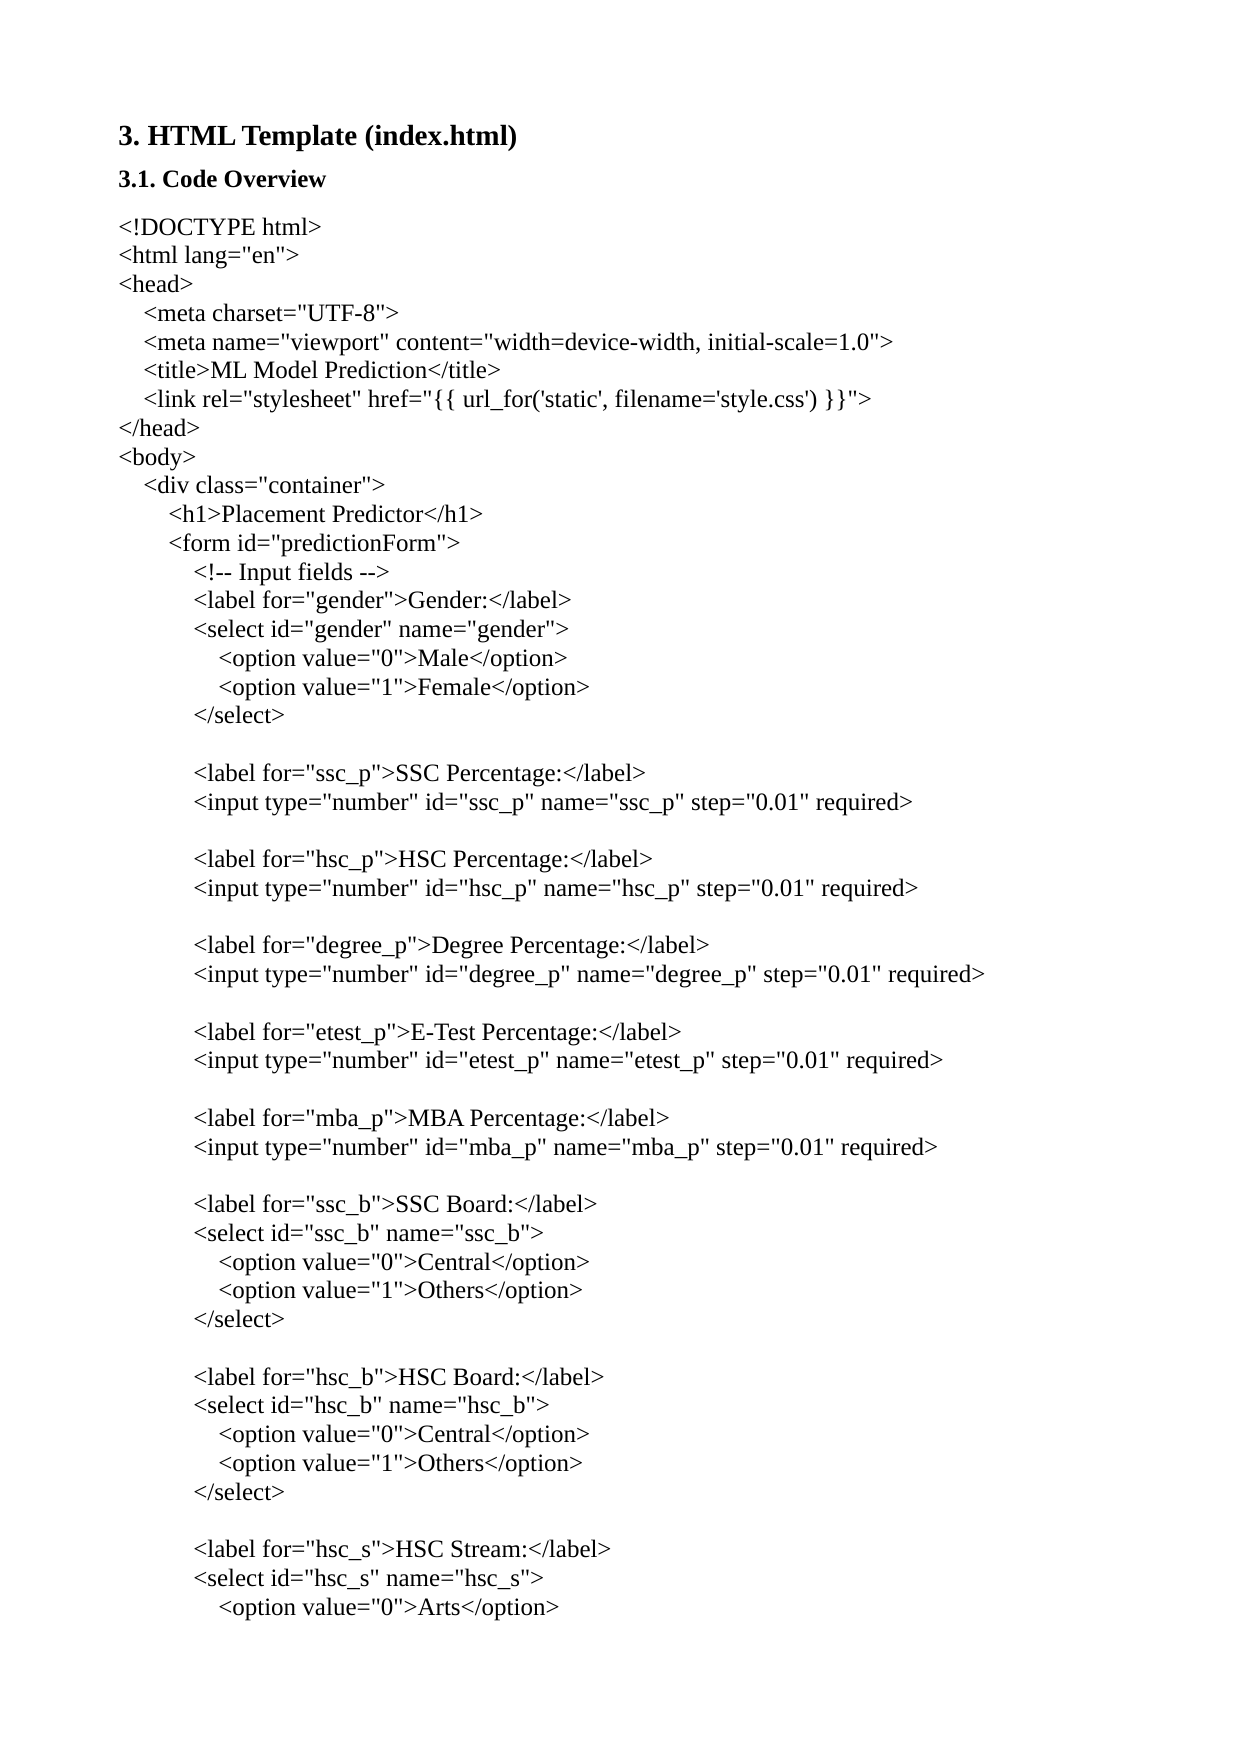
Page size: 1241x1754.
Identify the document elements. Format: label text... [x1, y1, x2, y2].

text <select id="ssc_b" name="ssc_b"> [118, 1218, 1122, 1247]
text <body> [118, 442, 1122, 471]
text <option value="0">Male</option> [118, 643, 1122, 672]
text <label for="hsc_p">HSC Percentage:</label> [118, 844, 1122, 873]
text </select> [118, 1477, 1122, 1506]
text <input type="number" id="degree_p" name="degree_p" step="0.01" required> [118, 959, 1122, 988]
text <h1>Placement Predictor</h1> [118, 499, 1122, 528]
text <label for="mba_p">MBA Percentage:</label> [118, 1103, 1122, 1132]
text <option value="0">Central</option> [118, 1419, 1122, 1448]
text <option value="0">Central</option> [118, 1247, 1122, 1276]
text <label for="ssc_b">SSC Board:</label> [118, 1189, 1122, 1218]
text <!-- Input fields --> [118, 557, 1122, 586]
text <label for="gender">Gender:</label> [118, 586, 1122, 614]
text <!DOCTYPE html> [118, 212, 1122, 241]
text <input type="number" id="mba_p" name="mba_p" step="0.01" required> [118, 1132, 1122, 1161]
text <label for="ssc_p">SSC Percentage:</label> [118, 758, 1122, 787]
text <div class="container"> [118, 471, 1122, 499]
text <select id="gender" name="gender"> [118, 614, 1122, 643]
text <option value="1">Others</option> [118, 1448, 1122, 1477]
text <option value="1">Others</option> [118, 1276, 1122, 1304]
text <link rel="stylesheet" href="{{ url_for('static', filename='style.css') }}"> [118, 384, 1122, 413]
text </select> [118, 1304, 1122, 1333]
text <select id="hsc_s" name="hsc_s"> [118, 1563, 1122, 1592]
text <input type="number" id="ssc_p" name="ssc_p" step="0.01" required> [118, 787, 1122, 816]
text <select id="hsc_b" name="hsc_b"> [118, 1391, 1122, 1419]
text </select> [118, 701, 1122, 729]
subtitle 3. HTML Template (index.html) [118, 118, 1122, 152]
text <label for="hsc_s">HSC Stream:</label> [118, 1534, 1122, 1563]
text <input type="number" id="etest_p" name="etest_p" step="0.01" required> [118, 1046, 1122, 1074]
text </head> [118, 413, 1122, 442]
text 3.1. Code Overview [118, 164, 1122, 193]
text <label for="etest_p">E-Test Percentage:</label> [118, 1017, 1122, 1046]
text <meta name="viewport" content="width=device-width, initial-scale=1.0"> [118, 327, 1122, 356]
text <head> [118, 269, 1122, 298]
text <html lang="en"> [118, 241, 1122, 269]
text <meta charset="UTF-8"> [118, 298, 1122, 327]
text <option value="0">Arts</option> [118, 1592, 1122, 1621]
text <form id="predictionForm"> [118, 528, 1122, 557]
text <option value="1">Female</option> [118, 672, 1122, 701]
text <title>ML Model Prediction</title> [118, 356, 1122, 384]
text <label for="hsc_b">HSC Board:</label> [118, 1362, 1122, 1391]
text <input type="number" id="hsc_p" name="hsc_p" step="0.01" required> [118, 873, 1122, 902]
text <label for="degree_p">Degree Percentage:</label> [118, 931, 1122, 959]
